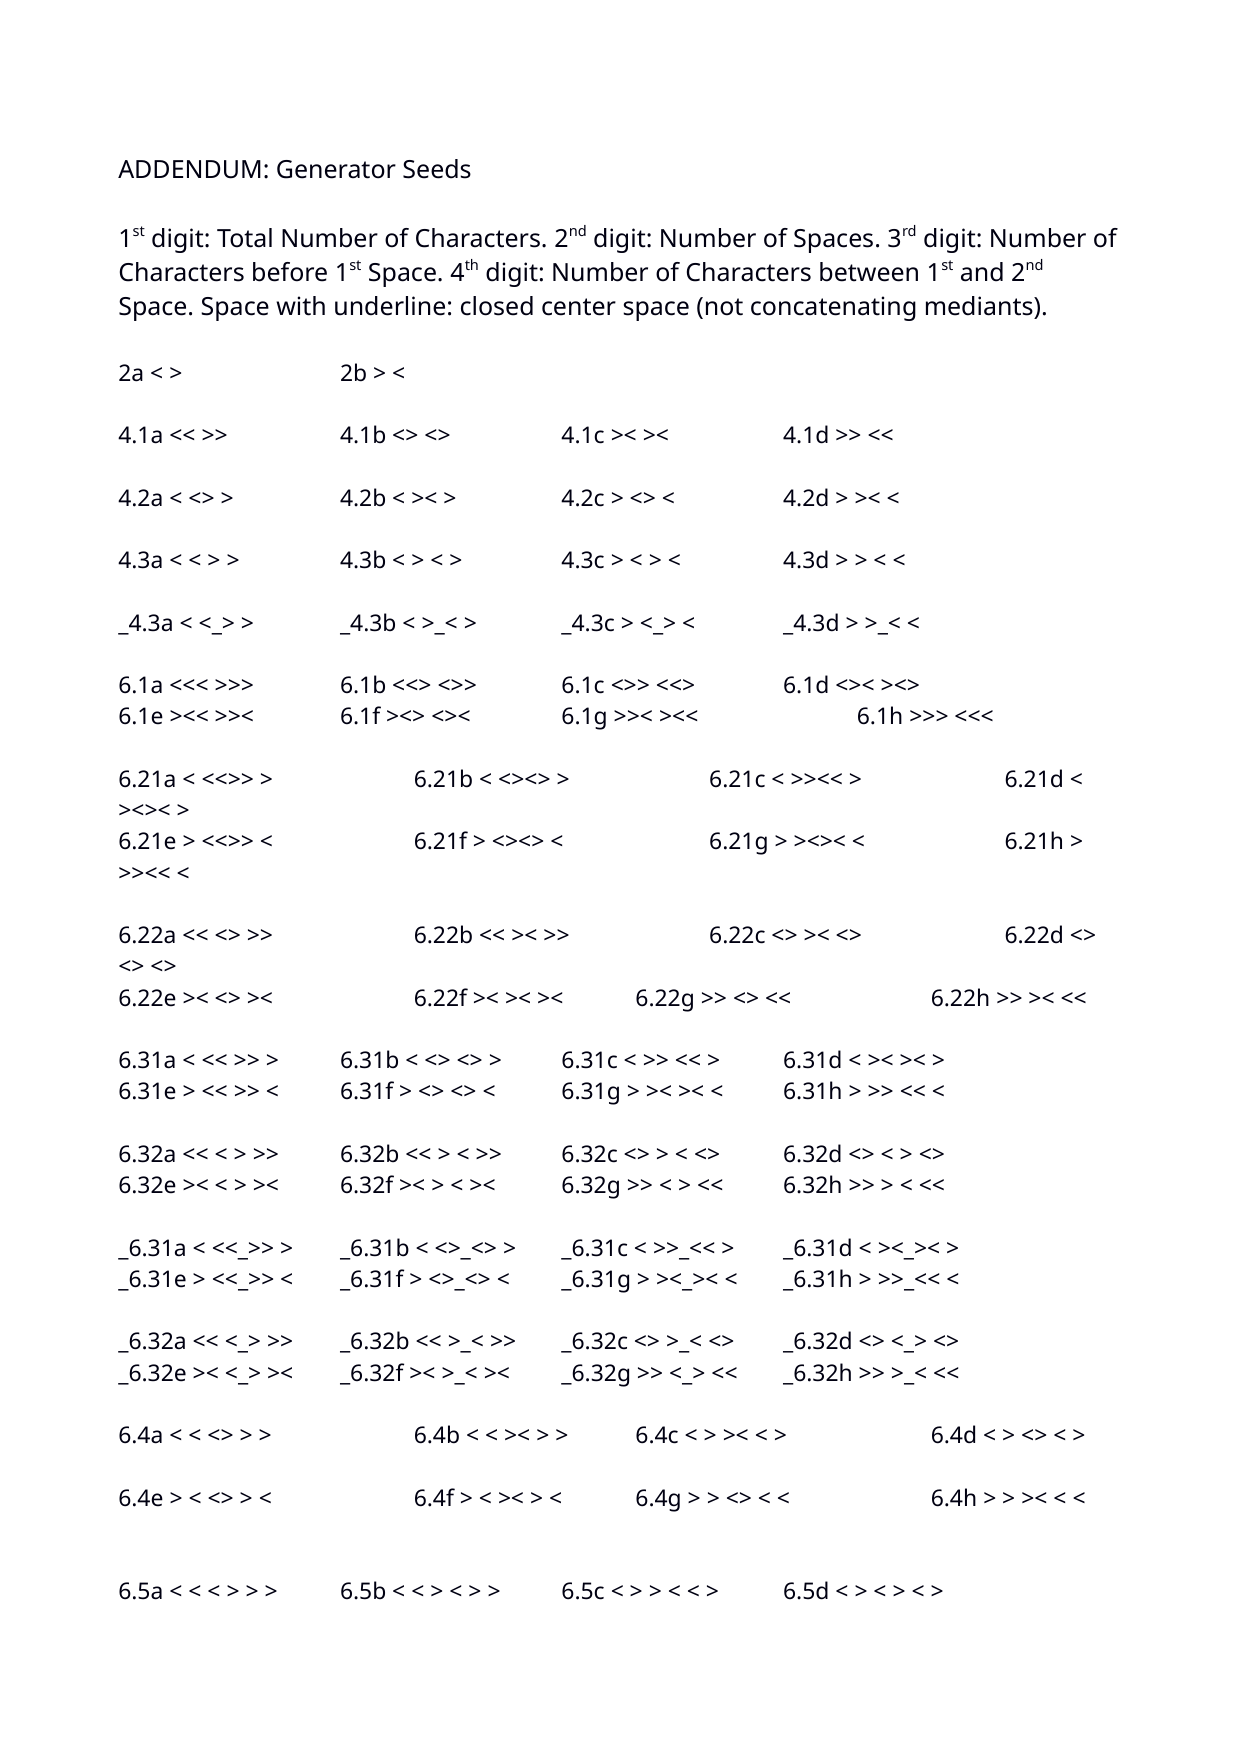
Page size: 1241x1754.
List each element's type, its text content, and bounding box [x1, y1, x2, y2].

text 6.32e >< < > >< 6.32f >< > < >< 6.32g >> < > << 6.32h >> > < << [118, 1169, 1122, 1200]
text 4.1a << >> 4.1b <> <> 4.1c >< >< 4.1d >> << [118, 419, 1122, 450]
text 1st digit: Total Number of Characters. 2nd digit: Number of Spaces. 3rd digit: Number of Characters before 1st Space. 4th digit: Number of Characters between 1st and 2nd Space. Space with underline: closed center space (not concatenating mediants). [118, 220, 1122, 322]
text 6.31a < << >> > 6.31b < <> <> > 6.31c < >> << > 6.31d < >< >< > 6.31e > << >> < 6.31f > <> <> < 6.31g > >< >< < 6.31h > >> << < [118, 1013, 1122, 1107]
text _6.31a < <<_>> > _6.31b < <>_<> > _6.31c < >>_<< > _6.31d < ><_>< > [118, 1232, 1122, 1263]
text 2a < > 2b > < [118, 357, 1122, 388]
text 4.2a < <> > 4.2b < >< > 4.2c > <> < 4.2d > >< < [118, 482, 1122, 513]
text 6.22a << <> >> 6.22b << >< >> 6.22c <> >< <> 6.22d <> <> <> [118, 919, 1122, 982]
text _6.31e > <<_>> < _6.31f > <>_<> < _6.31g > ><_>< < _6.31h > >>_<< < [118, 1263, 1122, 1294]
text 6.21e > <<>> < 6.21f > <><> < 6.21g > ><>< < 6.21h > >><< < [118, 825, 1122, 888]
text 6.22e >< <> >< 6.22f >< >< >< 6.22g >> <> << 6.22h >> >< << [118, 982, 1122, 1013]
text 6.1a <<< >>> 6.1b <<> <>> 6.1c <>> <<> 6.1d <>< ><> 6.1e ><< >>< 6.1f ><> <>< 6.1g >>< ><< 6.1h >>> <<< [118, 669, 1122, 732]
text _6.32a << <_> >> _6.32b << >_< >> _6.32c <> >_< <> _6.32d <> <_> <> _6.32e >< <_> >< _6.32f >< >_< >< _6.32g >> <_> << _6.32h >> >_< << [118, 1325, 1122, 1388]
text 6.21a < <<>> > 6.21b < <><> > 6.21c < >><< > 6.21d < ><>< > [118, 763, 1122, 825]
text 6.4a < < <> > > 6.4b < < >< > > 6.4c < > >< < > 6.4d < > <> < > 6.4e > < <> > < 6.4f > < >< > < 6.4g > > <> < < 6.4h > > >< < < 6.5a < < < > > > 6.5b < < > < > > 6.5c < > > < < > 6.5d < > < > < > [118, 1388, 1122, 1607]
text 4.3a < < > > 4.3b < > < > 4.3c > < > < 4.3d > > < < [118, 544, 1122, 575]
text _4.3a < <_> > _4.3b < >_< > _4.3c > <_> < _4.3d > >_< < [118, 607, 1122, 669]
text 6.32a << < > >> 6.32b << > < >> 6.32c <> > < <> 6.32d <> < > <> [118, 1138, 1122, 1169]
text ADDENDUM: Generator Seeds [118, 152, 1122, 220]
